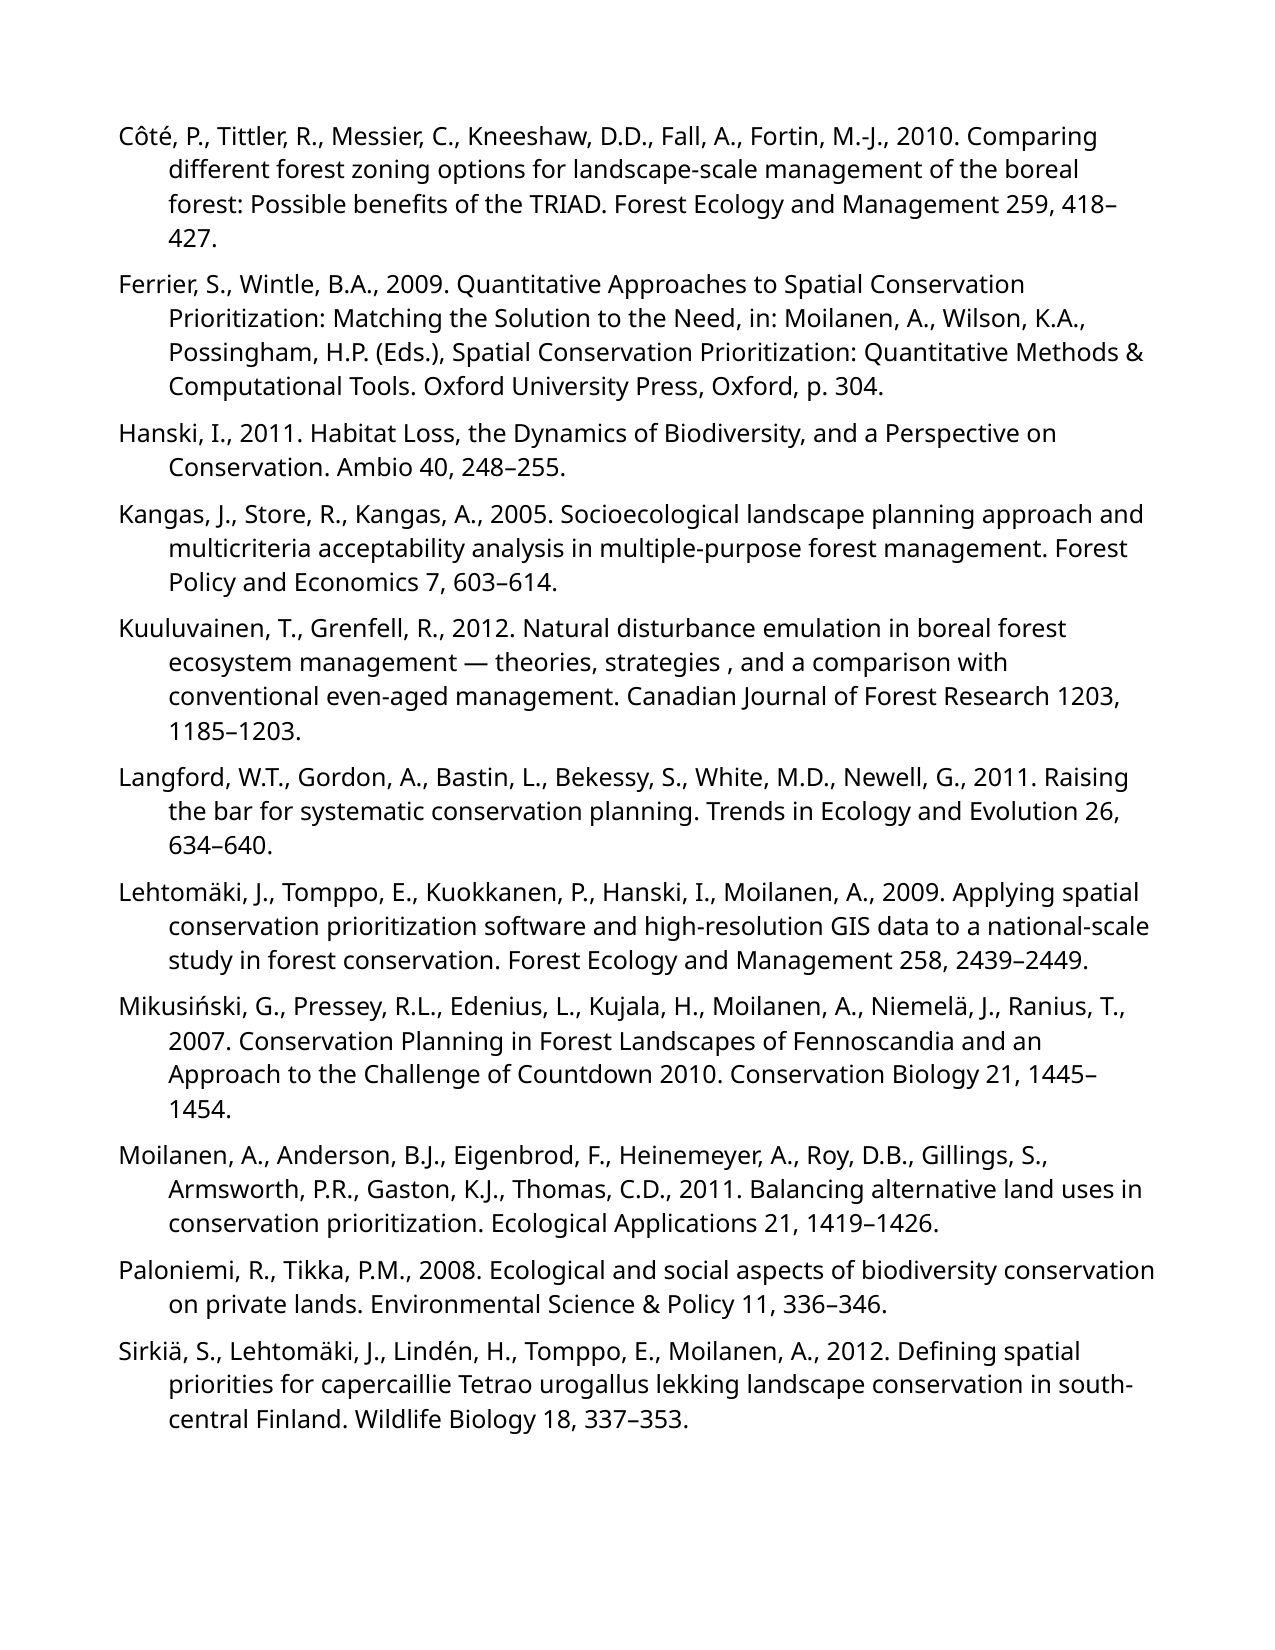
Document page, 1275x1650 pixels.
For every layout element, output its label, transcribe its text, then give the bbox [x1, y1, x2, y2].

text Moilanen, A., Anderson, B.J., Eigenbrod, F., Heinemeyer, A., Roy, D.B., Gillings, S., Armsworth, P.R., Gaston, K.J., Thomas, C.D., 2011. Balancing alternative land uses in conservation prioritization. Ecological Applications 21, 1419–1426. [118, 1138, 1157, 1240]
text Paloniemi, R., Tikka, P.M., 2008. Ecological and social aspects of biodiversity conservation on private lands. Environmental Science & Policy 11, 336–346. [118, 1252, 1157, 1321]
text Mikusiński, G., Pressey, R.L., Edenius, L., Kujala, H., Moilanen, A., Niemelä, J., Ranius, T., 2007. Conservation Planning in Forest Landscapes of Fennoscandia and an Approach to the Challenge of Countdown 2010. Conservation Biology 21, 1445–1454. [118, 989, 1157, 1125]
text Lehtomäki, J., Tomppo, E., Kuokkanen, P., Hanski, I., Moilanen, A., 2009. Applying spatial conservation prioritization software and high-resolution GIS data to a national-scale study in forest conservation. Forest Ecology and Management 258, 2439–2449. [118, 874, 1157, 977]
text Hanski, I., 2011. Habitat Loss, the Dynamics of Biodiversity, and a Perspective on Conservation. Ambio 40, 248–255. [118, 416, 1157, 484]
text Langford, W.T., Gordon, A., Bastin, L., Bekessy, S., White, M.D., Newell, G., 2011. Raising the bar for systematic conservation planning. Trends in Ecology and Evolution 26, 634–640. [118, 760, 1157, 862]
text Côté, P., Tittler, R., Messier, C., Kneeshaw, D.D., Fall, A., Fortin, M.-J., 2010. Comparing different forest zoning options for landscape-scale management of the boreal forest: Possible benefits of the TRIAD. Forest Ecology and Management 259, 418–427. [118, 118, 1157, 254]
text Ferrier, S., Wintle, B.A., 2009. Quantitative Approaches to Spatial Conservation Prioritization: Matching the Solution to the Need, in: Moilanen, A., Wilson, K.A., Possingham, H.P. (Eds.), Spatial Conservation Prioritization: Quantitative Methods & Computational Tools. Oxford University Press, Oxford, p. 304. [118, 267, 1157, 403]
text Kangas, J., Store, R., Kangas, A., 2005. Socioecological landscape planning approach and multicriteria acceptability analysis in multiple-purpose forest management. Forest Policy and Economics 7, 603–614. [118, 496, 1157, 598]
text Sirkiä, S., Lehtomäki, J., Lindén, H., Tomppo, E., Moilanen, A., 2012. Defining spatial priorities for capercaillie Tetrao urogallus lekking landscape conservation in south-central Finland. Wildlife Biology 18, 337–353. [118, 1333, 1157, 1435]
text Kuuluvainen, T., Grenfell, R., 2012. Natural disturbance emulation in boreal forest ecosystem management — theories, strategies , and a comparison with conventional even-aged management. Canadian Journal of Forest Research 1203, 1185–1203. [118, 611, 1157, 747]
